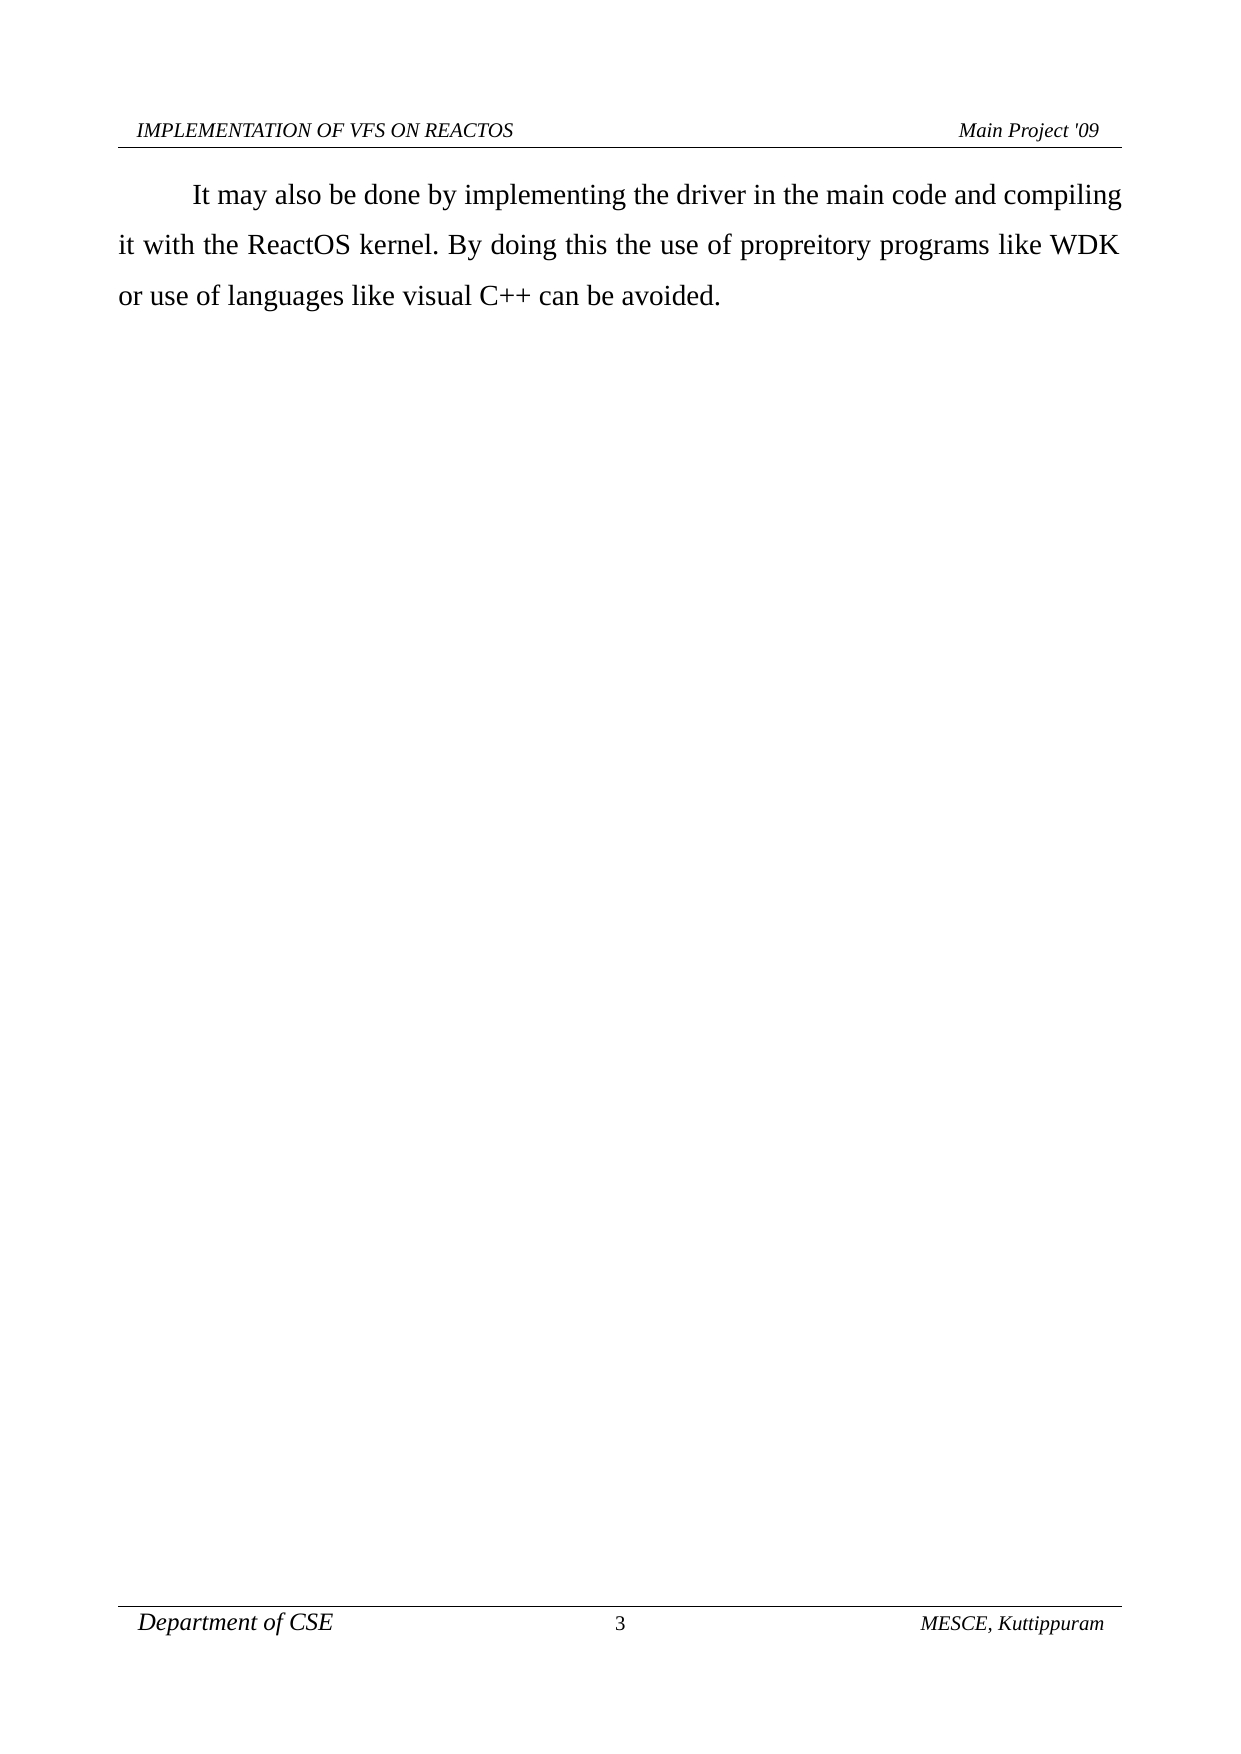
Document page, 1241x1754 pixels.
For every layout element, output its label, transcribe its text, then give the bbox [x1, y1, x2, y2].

text It may also be done by implementing the driver in the main code and compiling it with the ReactOS kernel. By doing this the use of propreitory programs like WDK or use of languages like visual C++ can be avoided. [118, 177, 1122, 311]
